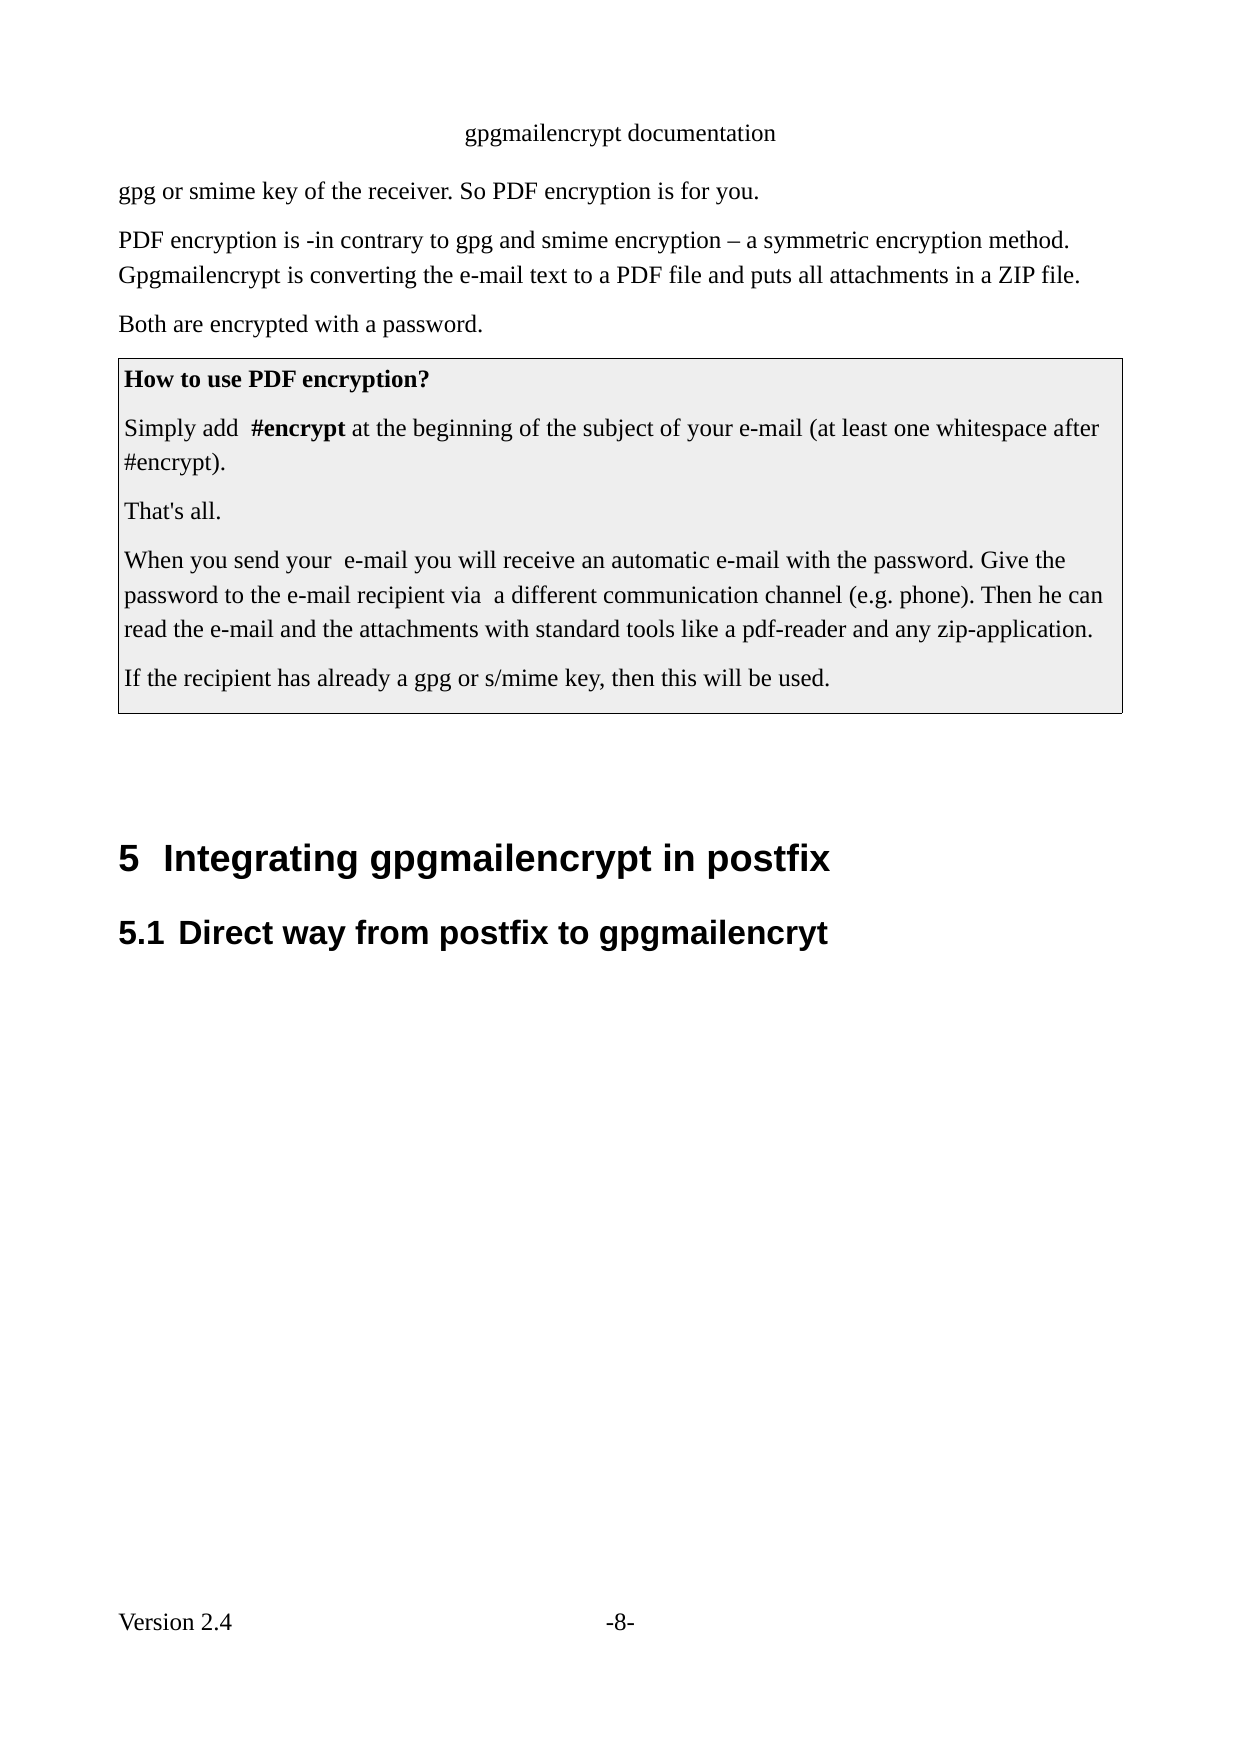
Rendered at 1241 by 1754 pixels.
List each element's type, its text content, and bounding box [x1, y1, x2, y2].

text gpg or smime key of the receiver. So PDF encryption is for you. [118, 176, 1122, 205]
subtitle Direct way from postfix to gpgmailencryt [118, 913, 1122, 951]
text Both are encrypted with a password. [118, 309, 1122, 338]
subtitle Integrating gpgmailencrypt in postfix [118, 836, 1122, 879]
text PDF encryption is -in contrary to gpg and smime encryption – a symmetric encryption method. Gpgmailencrypt is converting the e-mail text to a PDF file and puts all attachments in a ZIP file. [118, 225, 1122, 289]
table_header How to use PDF encryption? Simply add #encrypt at the beginning of the subject of your e-mail (at least one whitespace after #encrypt). That's all. When you send your e-mail you will receive an automatic e-mail with the password. Give the password to the e-mail recipient via a different communication channel (e.g. phone). Then he can read the e-mail and the attachments with standard tools like a pdf-reader and any zip-application. If the recipient has already a gpg or s/mime key, then this will be used. [119, 359, 1122, 713]
